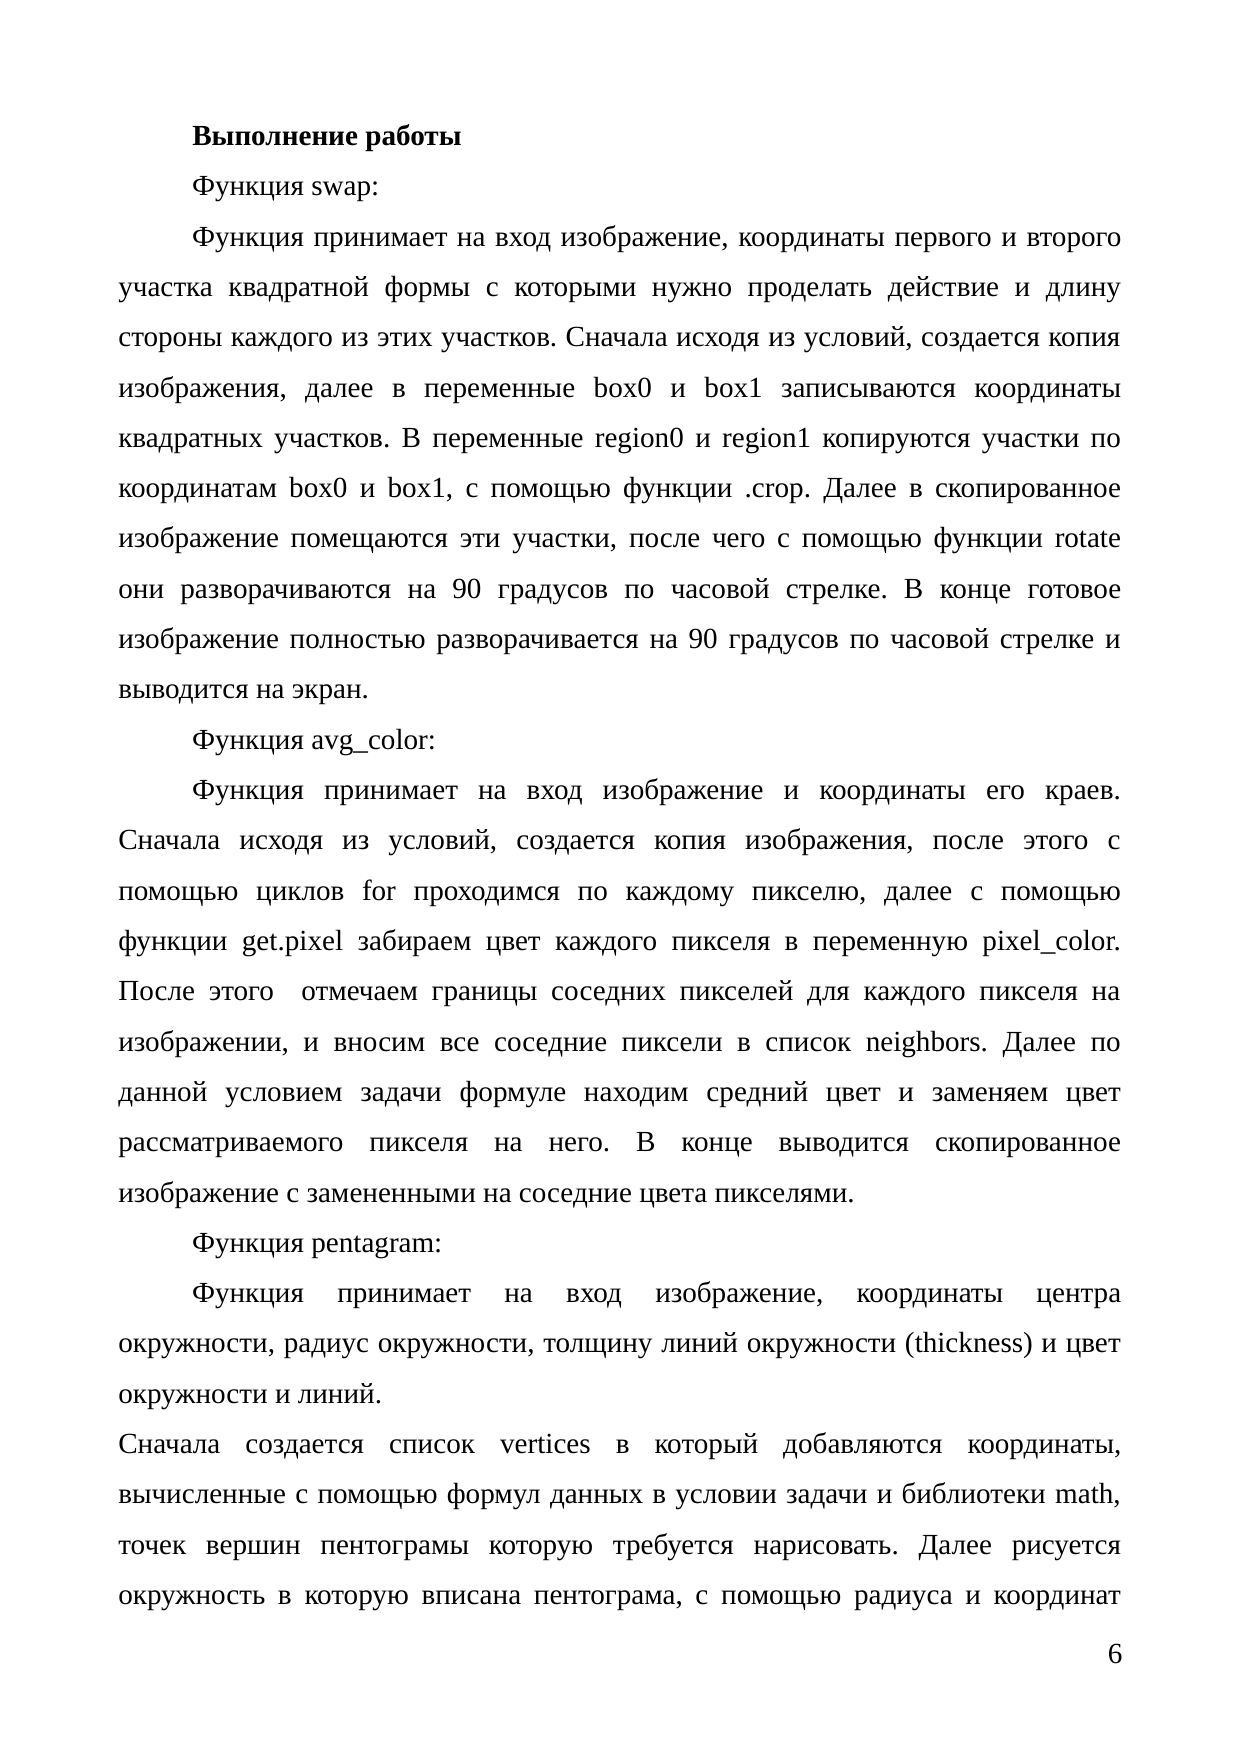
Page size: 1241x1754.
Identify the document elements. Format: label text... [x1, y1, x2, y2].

subtitle Выполнение работы [118, 118, 1122, 152]
text Функция принимает на вход изображение, координаты центра окружности, радиус окружности, толщину линий окружности (thickness) и цвет окружности и линий. [118, 1275, 1122, 1409]
text Функция pentagram: [118, 1225, 1122, 1258]
text Функция avg_color: [118, 722, 1122, 755]
text Сначала создается список vertices в который добавляются координаты, вычисленные с помощью формул данных в условии задачи и библиотеки math, точек вершин пентограмы которую требуется нарисовать. Далее рисуется окружность в которую вписана пентограма, с помощью радиуса и координат [118, 1426, 1122, 1611]
text Функция принимает на вход изображение и координаты его краев. Сначала исходя из условий, создается копия изображения, после этого с помощью циклов for проходимся по каждому пикселю, далее с помощью функции get.pixel забираем цвет каждого пикселя в переменную pixel_color. После этого отмечаем границы соседних пикселей для каждого пикселя на изображении, и вносим все соседние пиксели в список neighbors. Далее по данной условием задачи формуле находим средний цвет и заменяем цвет рассматриваемого пикселя на него. В конце выводится скопированное изображение с замененными на соседние цвета пикселями. [118, 772, 1122, 1208]
text Функция принимает на вход изображение, координаты первого и второго участка квадратной формы с которыми нужно проделать действие и длину стороны каждого из этих участков. Сначала исходя из условий, создается копия изображения, далее в переменные box0 и box1 записываются координаты квадратных участков. В переменные region0 и region1 копируются участки по координатам box0 и box1, с помощью функции .crop. Далее в скопированное изображение помещаются эти участки, после чего с помощью функции rotate они разворачиваются на 90 градусов по часовой стрелке. В конце готовое изображение полностью разворачивается на 90 градусов по часовой стрелке и выводится на экран. [118, 219, 1122, 705]
text Функция swap: [118, 168, 1122, 202]
